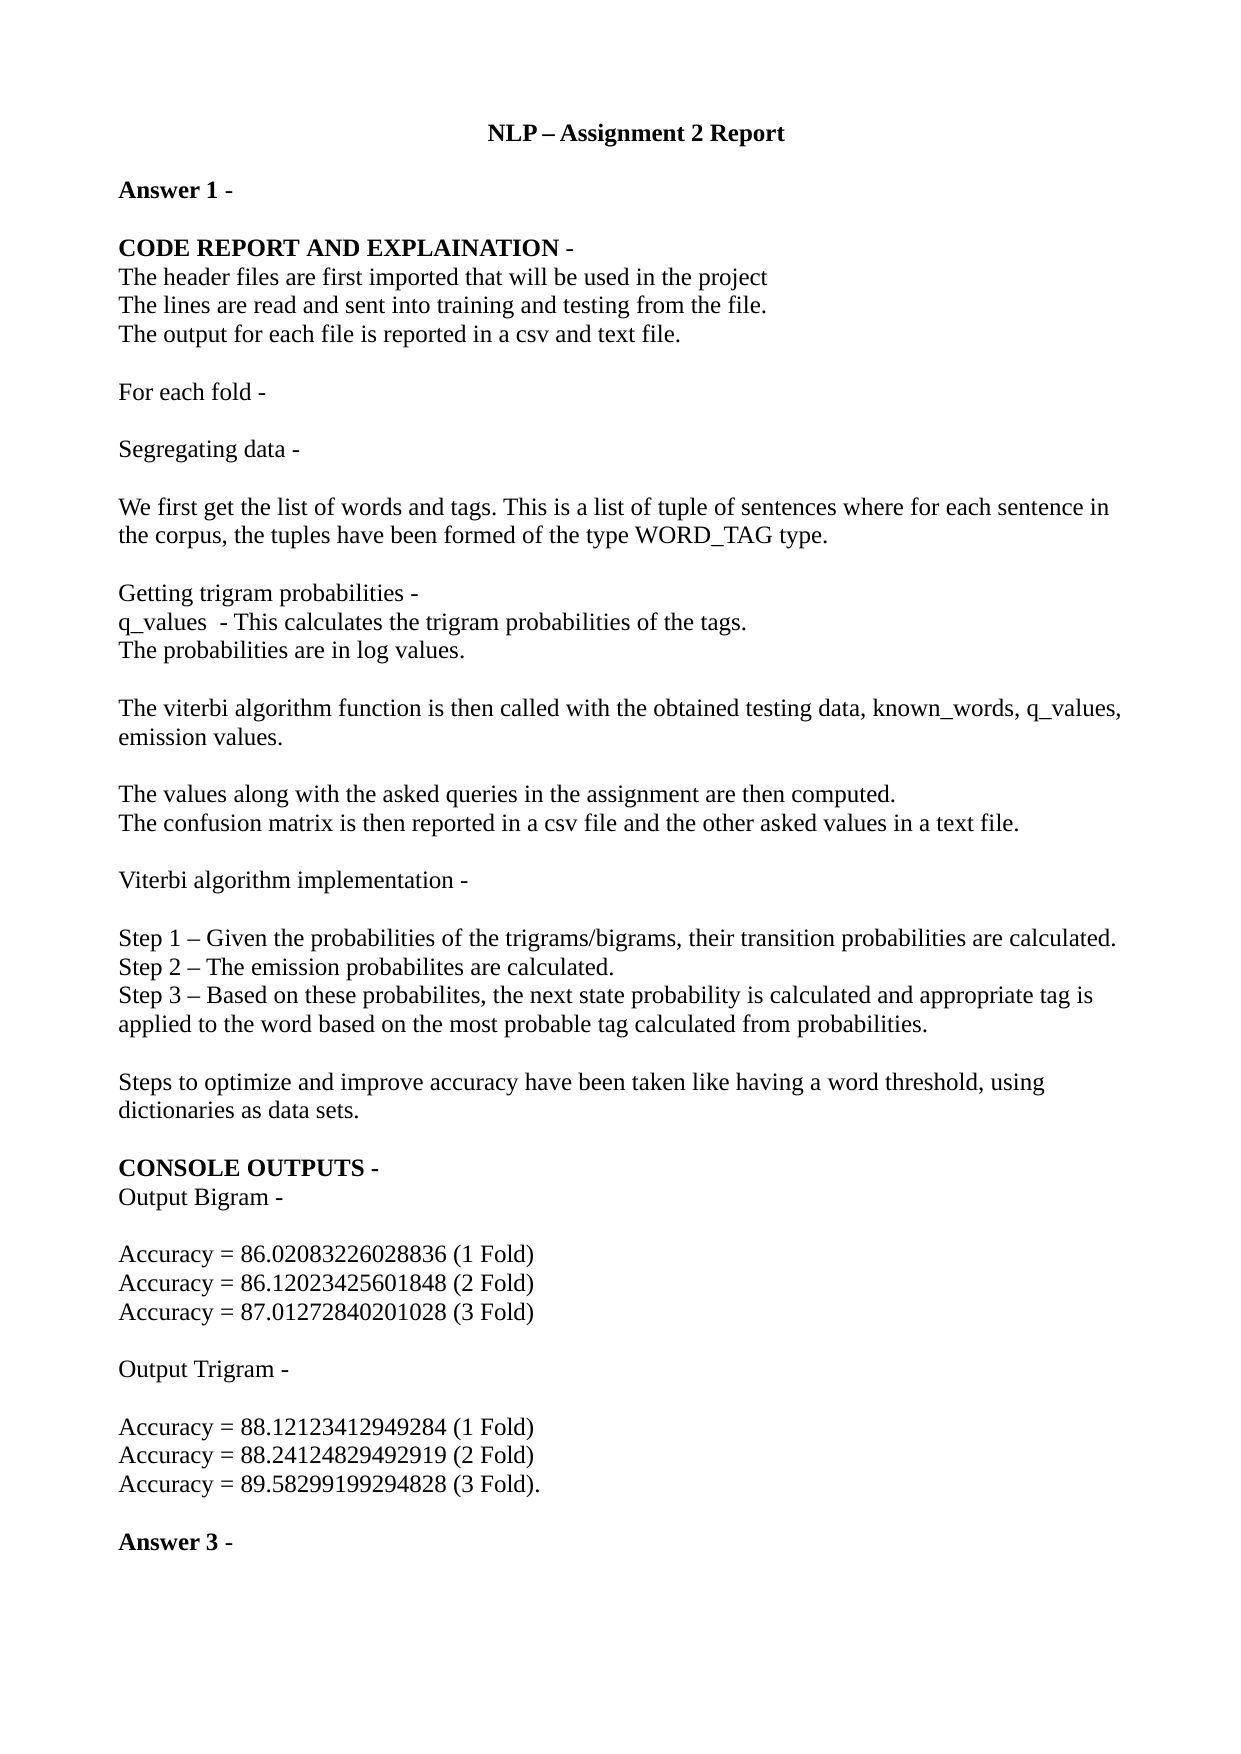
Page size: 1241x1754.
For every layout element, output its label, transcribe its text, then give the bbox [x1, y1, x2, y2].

text Accuracy = 86.02083226028836 (1 Fold) [118, 1239, 1122, 1268]
text The viterbi algorithm function is then called with the obtained testing data, known_words, q_values, emission values. [118, 693, 1122, 751]
text We first get the list of words and tags. This is a list of tuple of sentences where for each sentence in the corpus, the tuples have been formed of the type WORD_TAG type. [118, 492, 1122, 549]
text Viterbi algorithm implementation - [118, 866, 1122, 894]
text Accuracy = 88.12123412949284 (1 Fold) [118, 1412, 1122, 1441]
text Output Trigram - [118, 1354, 1122, 1383]
text CODE REPORT AND EXPLAINATION - [118, 233, 1122, 262]
text Answer 1 - [118, 176, 1122, 204]
text Steps to optimize and improve accuracy have been taken like having a word threshold, using dictionaries as data sets. [118, 1067, 1122, 1124]
text q_values - This calculates the trigram probabilities of the tags. [118, 607, 1122, 636]
text Getting trigram probabilities - [118, 578, 1122, 607]
text Accuracy = 88.24124829492919 (2 Fold) [118, 1441, 1122, 1469]
text Output Bigram - [118, 1182, 1122, 1211]
text Step 1 – Given the probabilities of the trigrams/bigrams, their transition probabilities are calculated. [118, 923, 1122, 952]
text CONSOLE OUTPUTS - [118, 1153, 1122, 1182]
text Segregating data - [118, 434, 1122, 463]
text Step 3 – Based on these probabilites, the next state probability is calculated and appropriate tag is applied to the word based on the most probable tag calculated from probabilities. [118, 981, 1122, 1038]
text Accuracy = 87.01272840201028 (3 Fold) [118, 1297, 1122, 1326]
text The values along with the asked queries in the assignment are then computed. [118, 779, 1122, 808]
text Step 2 – The emission probabilites are calculated. [118, 952, 1122, 981]
text NLP – Assignment 2 Report [118, 118, 1122, 147]
text The header files are first imported that will be used in the project [118, 262, 1122, 291]
text The confusion matrix is then reported in a csv file and the other asked values in a text file. [118, 808, 1122, 837]
text The lines are read and sent into training and testing from the file. [118, 291, 1122, 319]
text Answer 3 - [118, 1527, 1122, 1556]
text For each fold - [118, 377, 1122, 406]
text The probabilities are in log values. [118, 636, 1122, 664]
text Accuracy = 86.12023425601848 (2 Fold) [118, 1268, 1122, 1297]
text Accuracy = 89.58299199294828 (3 Fold). [118, 1469, 1122, 1498]
text The output for each file is reported in a csv and text file. [118, 319, 1122, 348]
